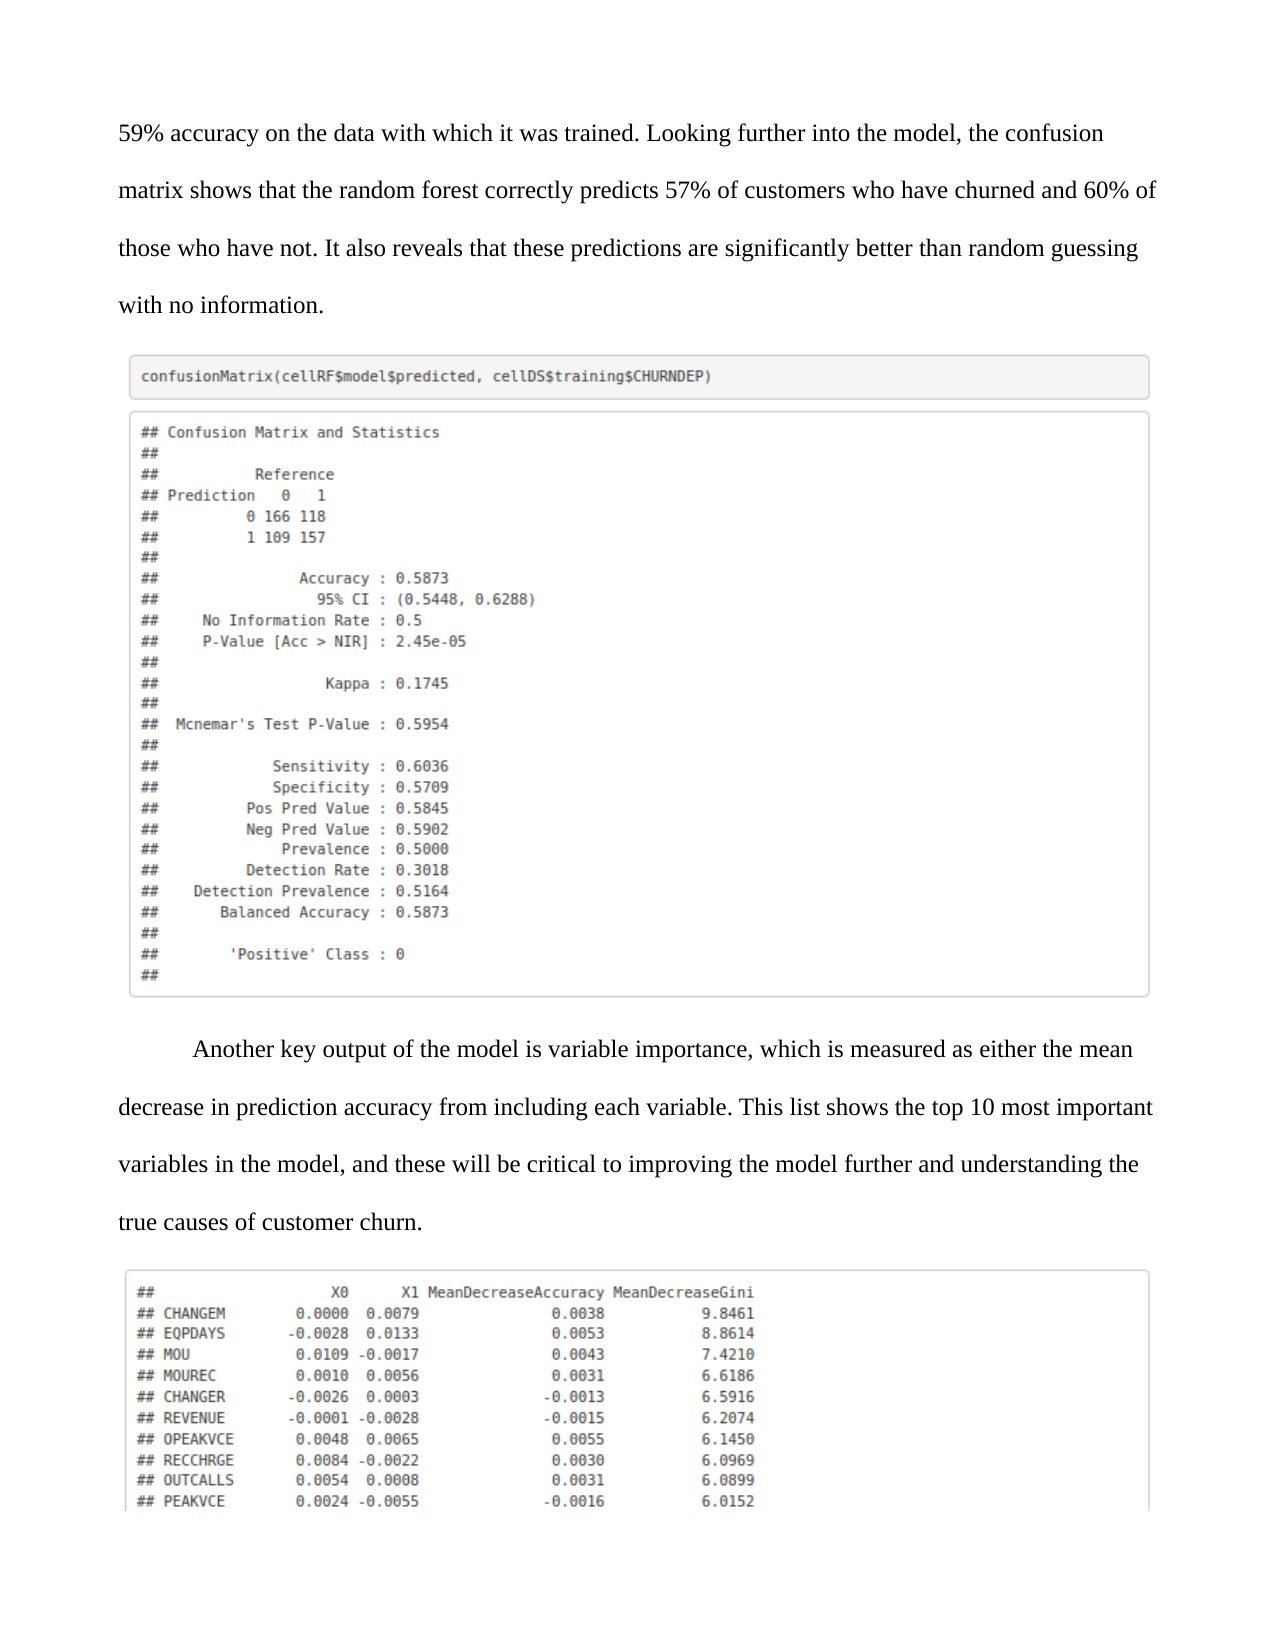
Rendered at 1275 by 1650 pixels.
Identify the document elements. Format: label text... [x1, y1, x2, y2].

text 59% accuracy on the data with which it was trained. Looking further into the model, the confusion matrix shows that the random forest correctly predicts 57% of customers who have churned and 60% of those who have not. It also reveals that these predictions are significantly better than random guessing with no information. [118, 118, 1157, 319]
picture [118, 1264, 1157, 1511]
picture [118, 348, 1157, 1006]
text Another key output of the model is variable importance, which is measured as either the mean decrease in prediction accuracy from including each variable. This list shows the top 10 most important variables in the model, and these will be critical to improving the model further and understanding the true causes of customer churn. [118, 1006, 1157, 1236]
